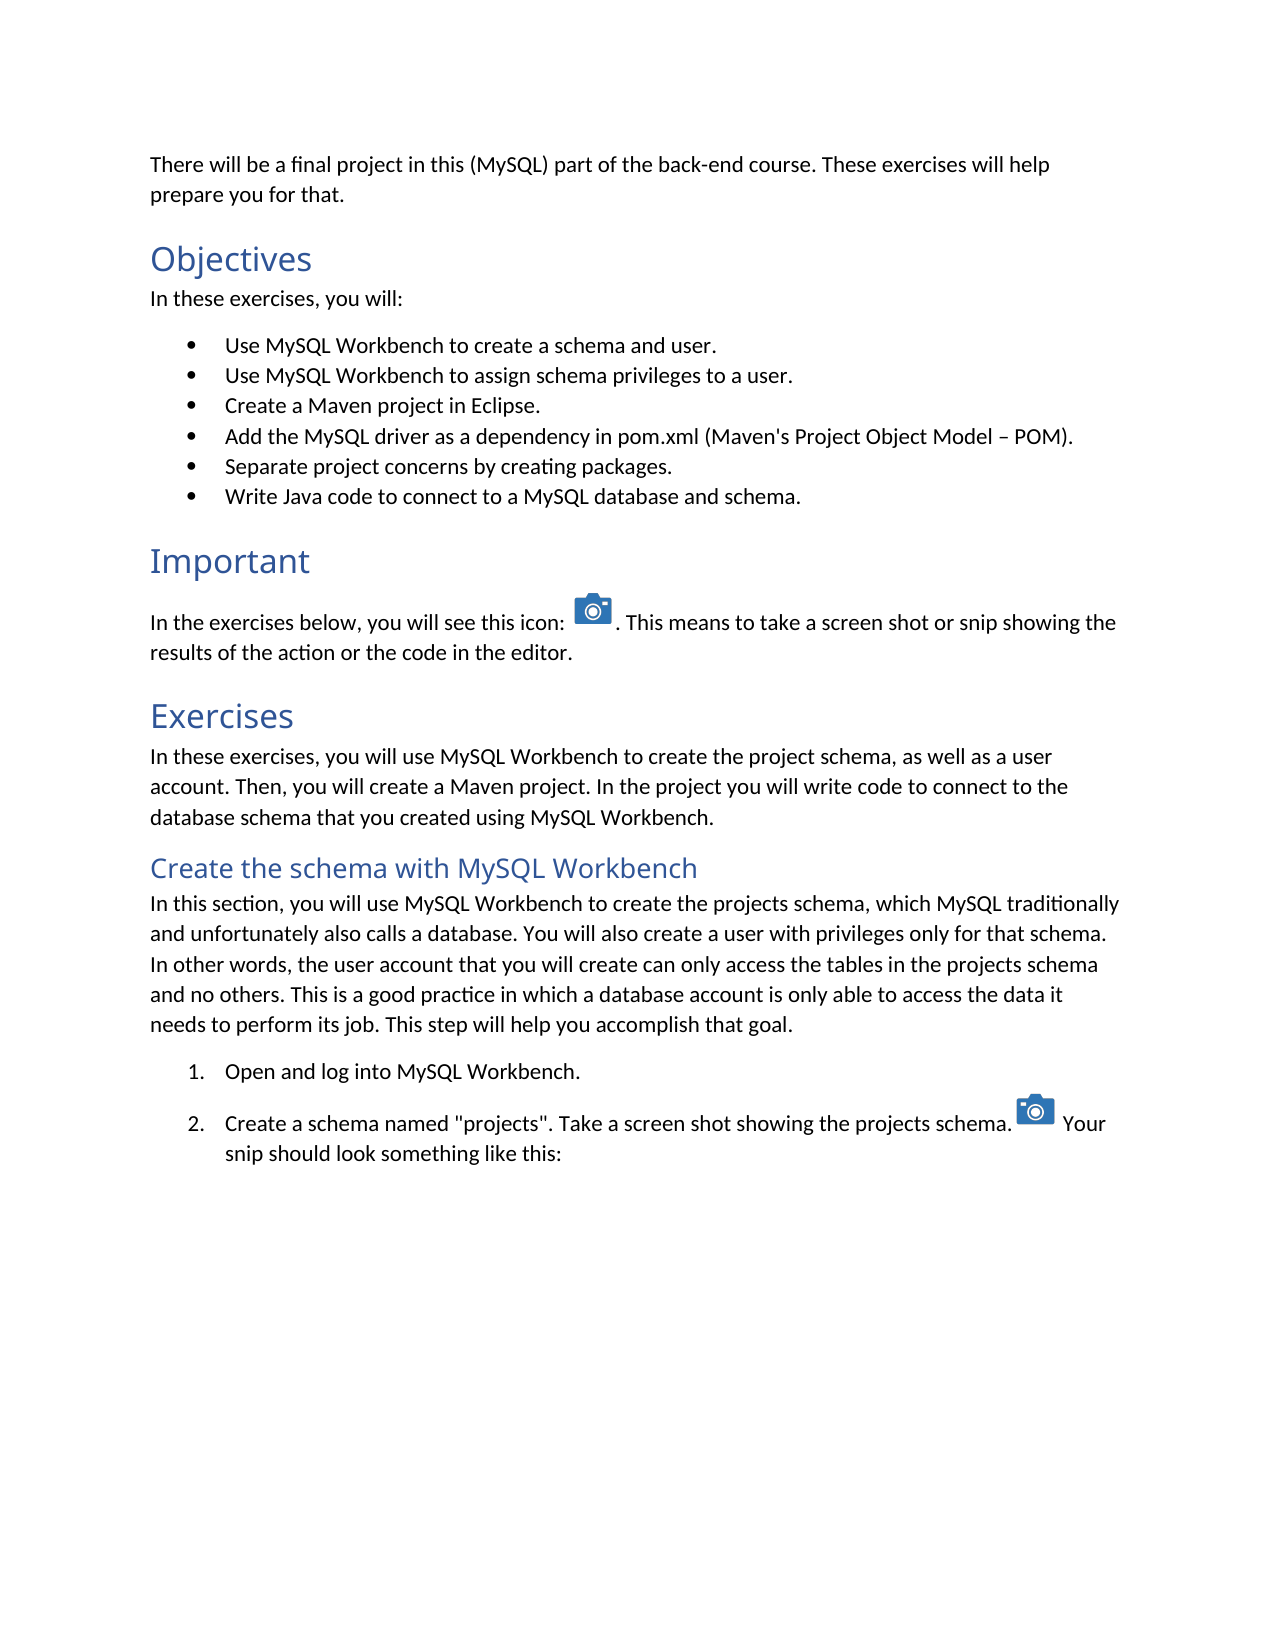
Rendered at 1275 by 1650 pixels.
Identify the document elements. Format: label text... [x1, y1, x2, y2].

text In these exercises, you will use MySQL Workbench to create the project schema, as well as a user account. Then, you will create a Maven project. In the project you will write code to connect to the database schema that you created using MySQL Workbench. [150, 742, 1125, 831]
list Create a Maven project in Eclipse. [187, 392, 1125, 420]
subtitle Objectives [150, 235, 1125, 281]
list Open and log into MySQL Workbench. [187, 1057, 1125, 1085]
list Use MySQL Workbench to create a schema and user. [187, 331, 1125, 359]
list Add the MySQL driver as a dependency in pom.xml (Maven's Project Object Model – POM). [187, 422, 1125, 450]
list Separate project concerns by creating packages. [187, 452, 1125, 480]
list Write Java code to connect to a MySQL database and schema. [187, 482, 1125, 510]
subtitle Exercises [150, 693, 1125, 739]
subtitle Important [150, 537, 1125, 583]
text In this section, you will use MySQL Workbench to create the projects schema, which MySQL traditionally and unfortunately also calls a database. You will also create a user with privileges only for that schema. In other words, the user account that you will create can only access the tables in the projects schema and no others. This is a good practice in which a database account is only able to access the data it needs to perform its job. This step will help you accomplish that goal. [150, 889, 1125, 1038]
text In these exercises, you will: [150, 284, 1125, 312]
list Use MySQL Workbench to assign schema privileges to a user. [187, 361, 1125, 389]
list Create a schema named "projects". Take a screen shot showing the projects schema. Your snip should look something like this: [187, 1087, 1125, 1167]
picture [1013, 1087, 1058, 1131]
text In the exercises below, you will see this icon: . This means to take a screen shot or snip showing the results of the action or the code in the editor. [150, 586, 1125, 666]
picture [571, 586, 615, 631]
subtitle Create the schema with MySQL Workbench [150, 849, 1125, 886]
text There will be a final project in this (MySQL) part of the back-end course. These exercises will help prepare you for that. [150, 150, 1125, 208]
